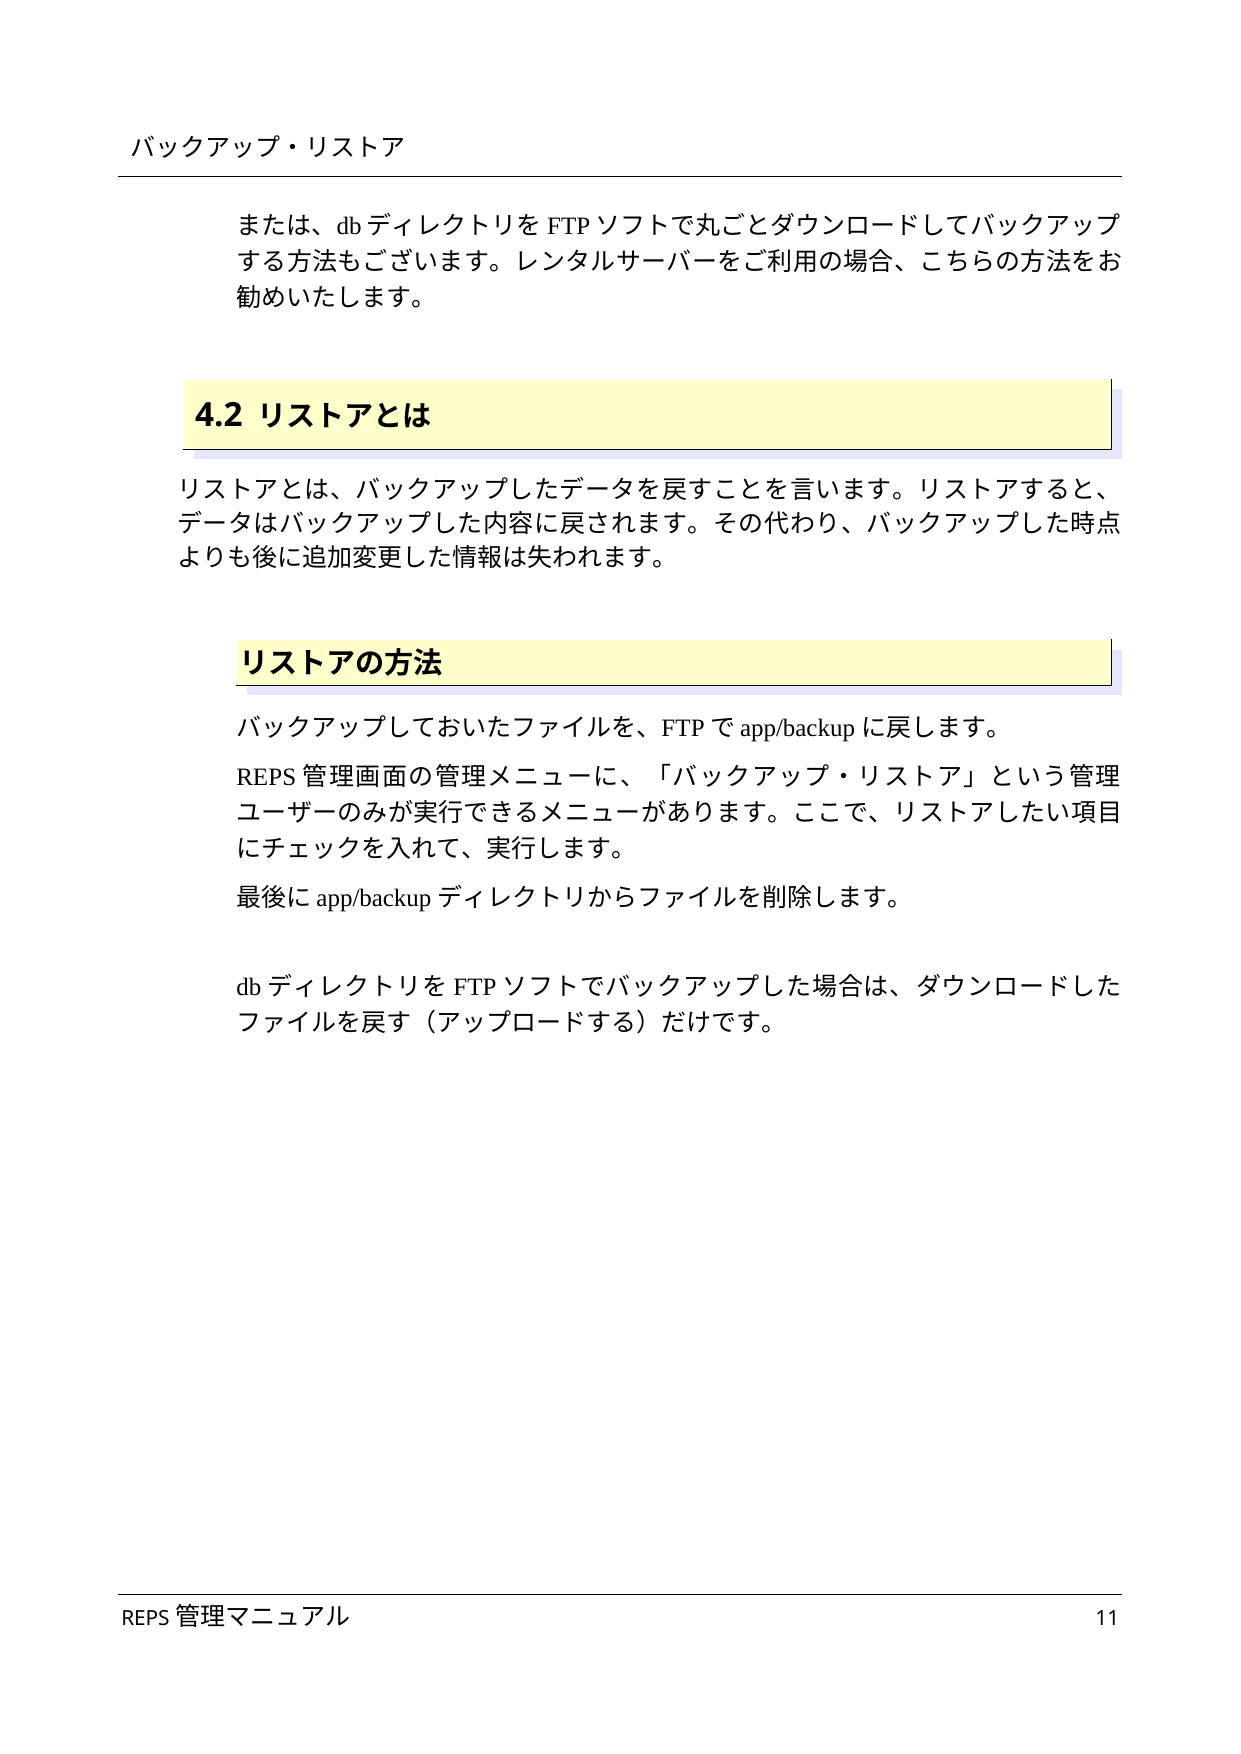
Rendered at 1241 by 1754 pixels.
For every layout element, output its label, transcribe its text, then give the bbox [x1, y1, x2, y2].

subtitle リストアとは [184, 380, 1111, 449]
text dbディレクトリをFTPソフトでバックアップした場合は、ダウンロードしたファイルを戻す（アップロードする）だけです。 [236, 966, 1122, 1038]
text バックアップしておいたファイルを、FTPでapp/backup に戻します。 [236, 708, 1122, 744]
text REPS管理画面の管理メニューに、「バックアップ・リストア」という管理ユーザーのみが実行できるメニューがあります。ここで、リストアしたい項目にチェックを入れて、実行します。 [236, 756, 1122, 864]
text リストアとは、バックアップしたデータを戻すことを言います。リストアすると、データはバックアップした内容に戻されます。その代わり、バックアップした時点よりも後に追加変更した情報は失われます。 [177, 472, 1122, 574]
text または、dbディレクトリをFTPソフトで丸ごとダウンロードしてバックアップする方法もございます。レンタルサーバーをご利用の場合、こちらの方法をお勧めいたします。 [236, 205, 1122, 313]
text 最後にapp/backup ディレクトリからファイルを削除します。 [236, 877, 1122, 913]
subtitle リストアの方法 [237, 640, 1111, 685]
